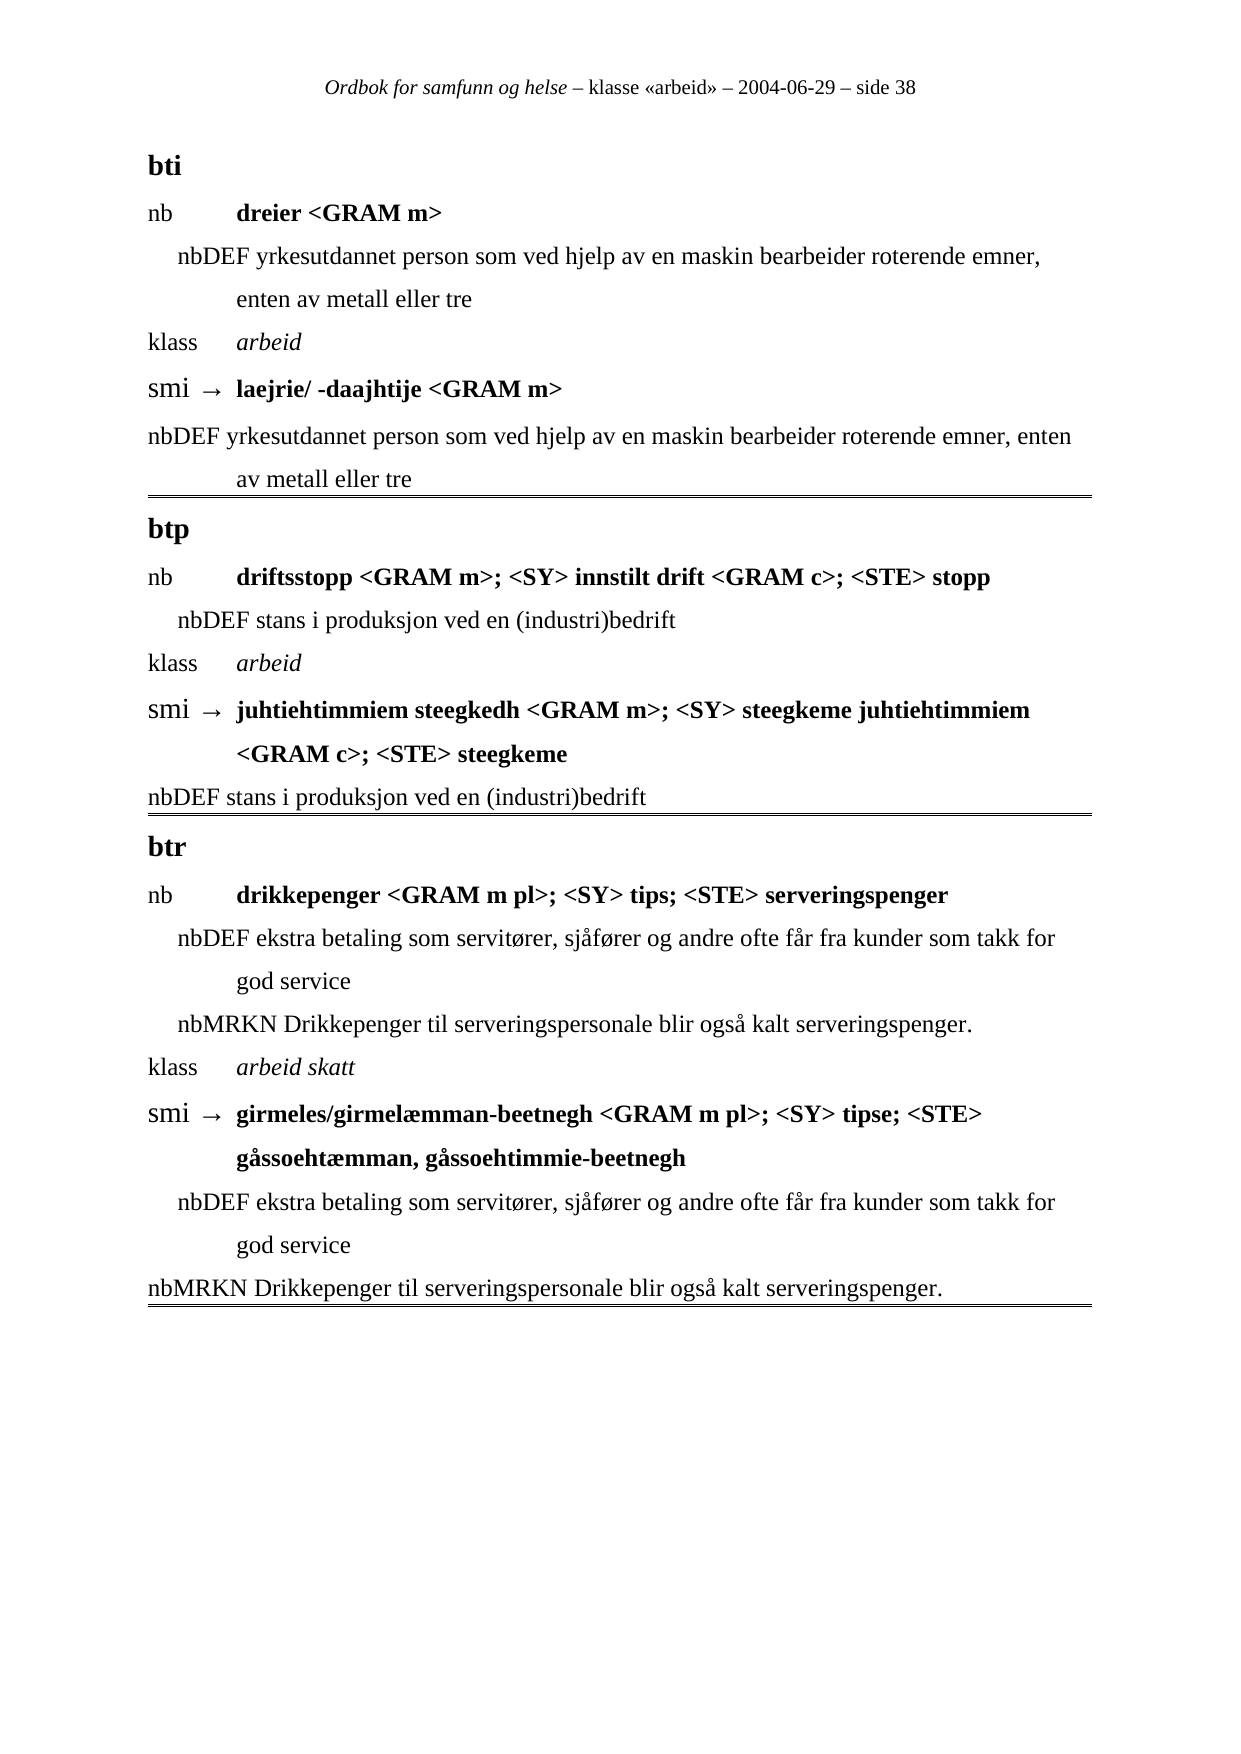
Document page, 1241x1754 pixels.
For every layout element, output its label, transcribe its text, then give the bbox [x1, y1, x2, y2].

text nbDEF yrkesutdannet person som ved hjelp av en maskin bearbeider roterende emner, enten av metall eller tre [148, 421, 1092, 495]
text nbDEF stans i produksjon ved en (industri)bedrift [148, 782, 1092, 813]
text klass arbeid [148, 648, 1092, 677]
text smi → juhtiehtimmiem steegkedh <GRAM m>; <SY> steegkeme juhtiehtimmiem <GRAM c>; <STE> steegkeme [148, 691, 1092, 768]
text bti [148, 148, 1092, 181]
text nb driftsstopp <GRAM m>; <SY> innstilt drift <GRAM c>; <STE> stopp [148, 562, 1092, 590]
text nbDEF yrkesutdannet person som ved hjelp av en maskin bearbeider roterende emner, enten av metall eller tre [177, 241, 1092, 313]
text nbMRKN Drikkepenger til serveringspersonale blir også kalt serveringspenger. [177, 1009, 1092, 1038]
text klass arbeid skatt [148, 1052, 1092, 1081]
text btr [148, 829, 1092, 863]
text smi → girmeles/girmelæmman-beetnegh <GRAM m pl>; <SY> tipse; <STE> gåssoehtæmman, gåssoehtimmie-beetnegh [148, 1096, 1092, 1172]
text nb dreier <GRAM m> [148, 198, 1092, 227]
text nbDEF ekstra betaling som servitører, sjåfører og andre ofte får fra kunder som takk for god service [177, 1187, 1092, 1258]
text nbMRKN Drikkepenger til serveringspersonale blir også kalt serveringspenger. [148, 1273, 1092, 1304]
text nbDEF ekstra betaling som servitører, sjåfører og andre ofte får fra kunder som takk for god service [177, 923, 1092, 995]
text klass arbeid [148, 327, 1092, 356]
text btp [148, 511, 1092, 545]
text nbDEF stans i produksjon ved en (industri)bedrift [177, 605, 1092, 633]
text nb drikkepenger <GRAM m pl>; <SY> tips; <STE> serveringspenger [148, 880, 1092, 909]
text smi → laejrie/ -daajhtije <GRAM m> [148, 370, 1092, 404]
